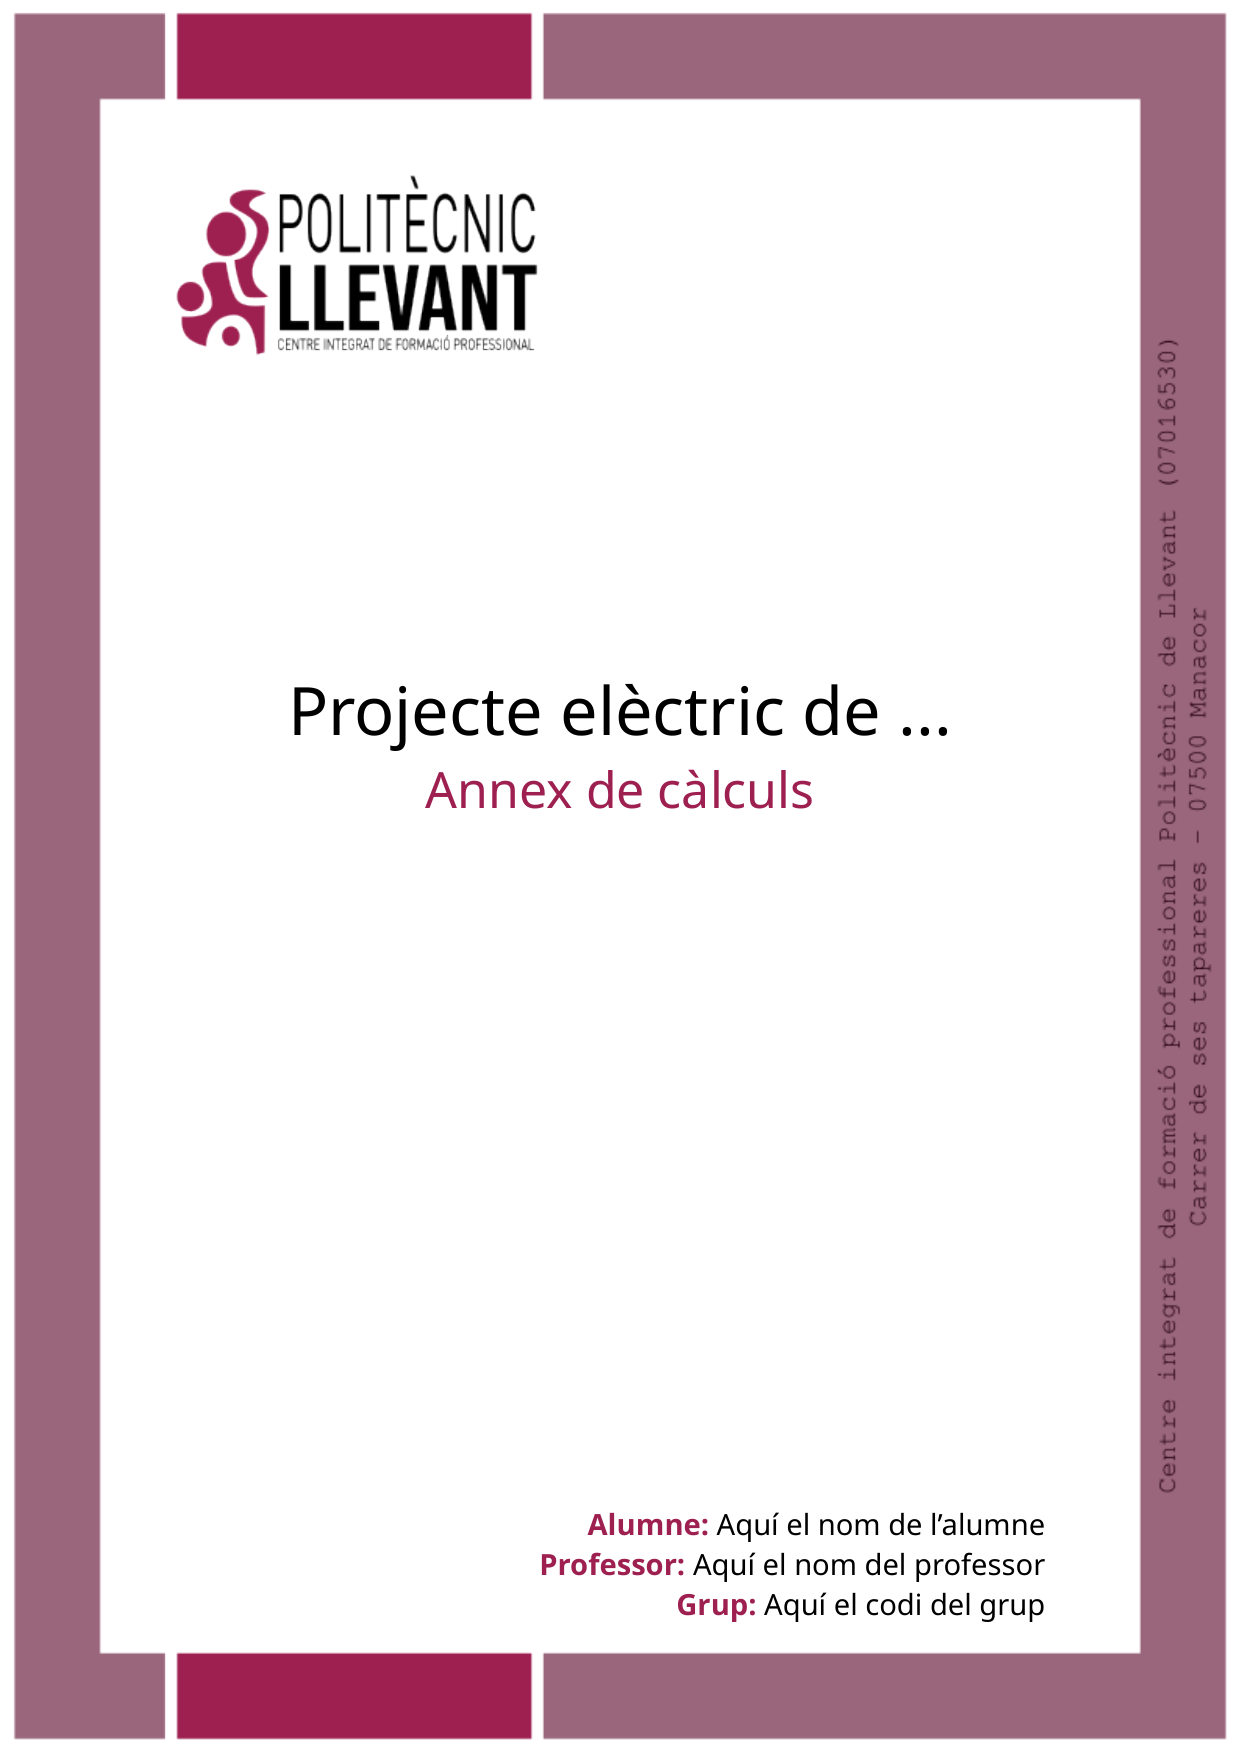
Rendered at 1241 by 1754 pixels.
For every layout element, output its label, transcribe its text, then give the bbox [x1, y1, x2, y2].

text Projecte elèctric de ... [118, 664, 1122, 755]
text Annex de càlculs [118, 755, 1122, 823]
text Professor: Aquí el nom del professor [118, 1544, 1045, 1584]
text Alumne: Aquí el nom de l’alumne [118, 1504, 1045, 1544]
text Grup: Aquí el codi del grup [118, 1584, 1045, 1624]
picture [0, 0, 1241, 1754]
